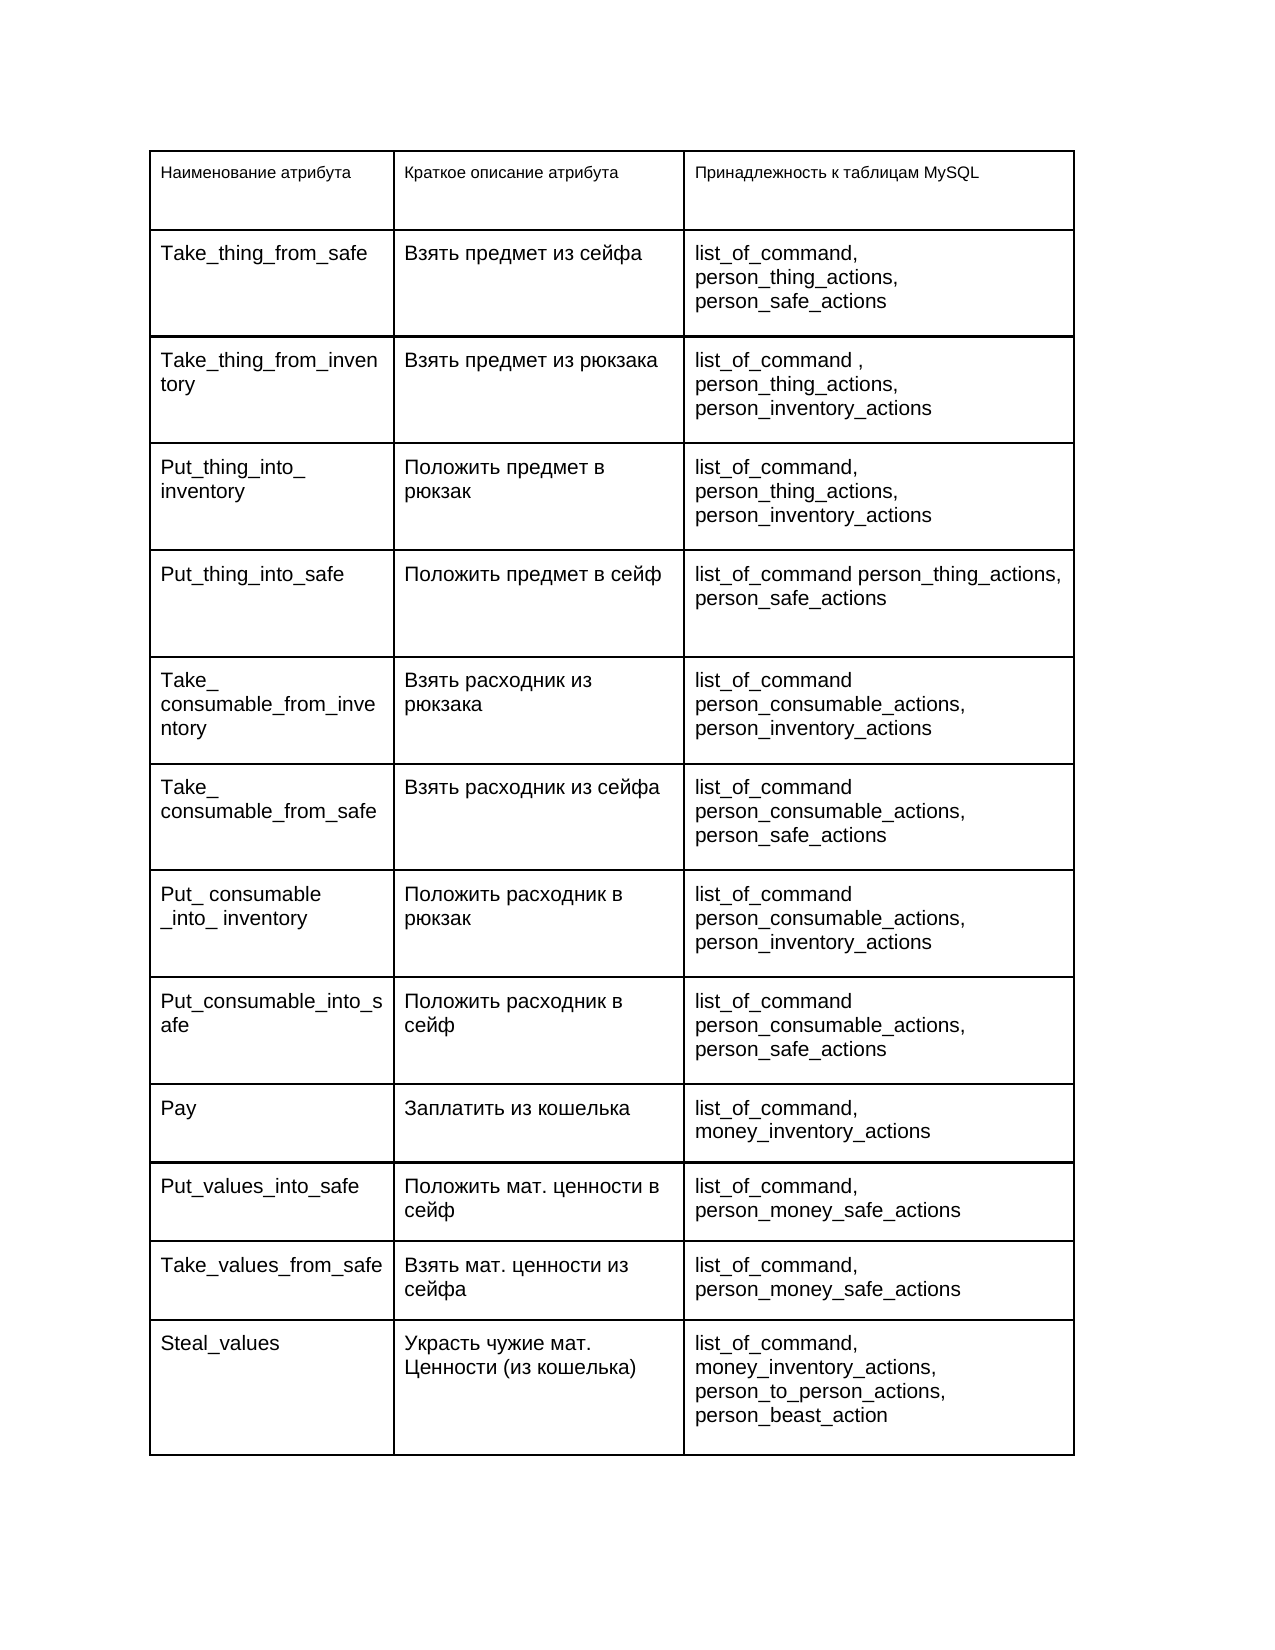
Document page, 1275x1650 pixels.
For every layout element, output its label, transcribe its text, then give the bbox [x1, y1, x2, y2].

table_cell list_of_command person_consumable_actions, person_safe_actions [685, 765, 1073, 869]
table_header Краткое описание атрибута [395, 152, 683, 229]
table_cell Положить расходник в рюкзак [395, 871, 683, 976]
table_cell list_of_command, person_money_safe_actions [685, 1164, 1073, 1240]
table_header Принадлежность к таблицам MySQL [685, 152, 1073, 229]
table_cell list_of_command person_consumable_actions, person_safe_actions [685, 978, 1073, 1083]
table_cell list_of_command, money_inventory_actions [685, 1085, 1073, 1161]
table_cell Take_ consumable_from_safe [151, 765, 393, 869]
table_cell Put_thing_into_safe [151, 551, 393, 656]
table_cell Взять расходник из рюкзака [395, 658, 683, 762]
table_cell Взять мат. ценности из сейфа [395, 1242, 683, 1319]
table_cell Взять предмет из сейфа [395, 231, 683, 335]
table_cell Take_thing_from_inventory [151, 338, 393, 442]
table_cell Take_thing_from_safe [151, 231, 393, 335]
table_cell Положить предмет в сейф [395, 551, 683, 656]
table_cell Take_values_from_safe [151, 1242, 393, 1319]
table_cell Steal_values [151, 1321, 393, 1454]
table_header Наименование атрибута [151, 152, 393, 229]
table_cell Put_ consumable _into_ inventory [151, 871, 393, 976]
table_cell Взять предмет из рюкзака [395, 338, 683, 442]
table_cell Put_consumable_into_safe [151, 978, 393, 1083]
table_cell list_of_command, person_thing_actions, person_safe_actions [685, 231, 1073, 335]
table_cell Pay [151, 1085, 393, 1161]
table_cell list_of_command, person_thing_actions, person_inventory_actions [685, 444, 1073, 549]
table_cell list_of_command , person_thing_actions, person_inventory_actions [685, 338, 1073, 442]
table_cell list_of_command person_consumable_actions, person_inventory_actions [685, 658, 1073, 762]
table_cell list_of_command, person_money_safe_actions [685, 1242, 1073, 1319]
table_cell Положить предмет в рюкзак [395, 444, 683, 549]
table_cell Положить расходник в сейф [395, 978, 683, 1083]
table_cell Взять расходник из сейфа [395, 765, 683, 869]
table_cell Take_ consumable_from_inventory [151, 658, 393, 762]
table_cell Put_thing_into_ inventory [151, 444, 393, 549]
table_cell list_of_command person_thing_actions, person_safe_actions [685, 551, 1073, 656]
table_cell Положить мат. ценности в сейф [395, 1164, 683, 1240]
table_cell Заплатить из кошелька [395, 1085, 683, 1161]
table_cell list_of_command person_consumable_actions, person_inventory_actions [685, 871, 1073, 976]
table_cell Украсть чужие мат. Ценности (из кошелька) [395, 1321, 683, 1454]
table_cell Put_values_into_safe [151, 1164, 393, 1240]
table_cell list_of_command, money_inventory_actions, person_to_person_actions, person_beast_action [685, 1321, 1073, 1454]
